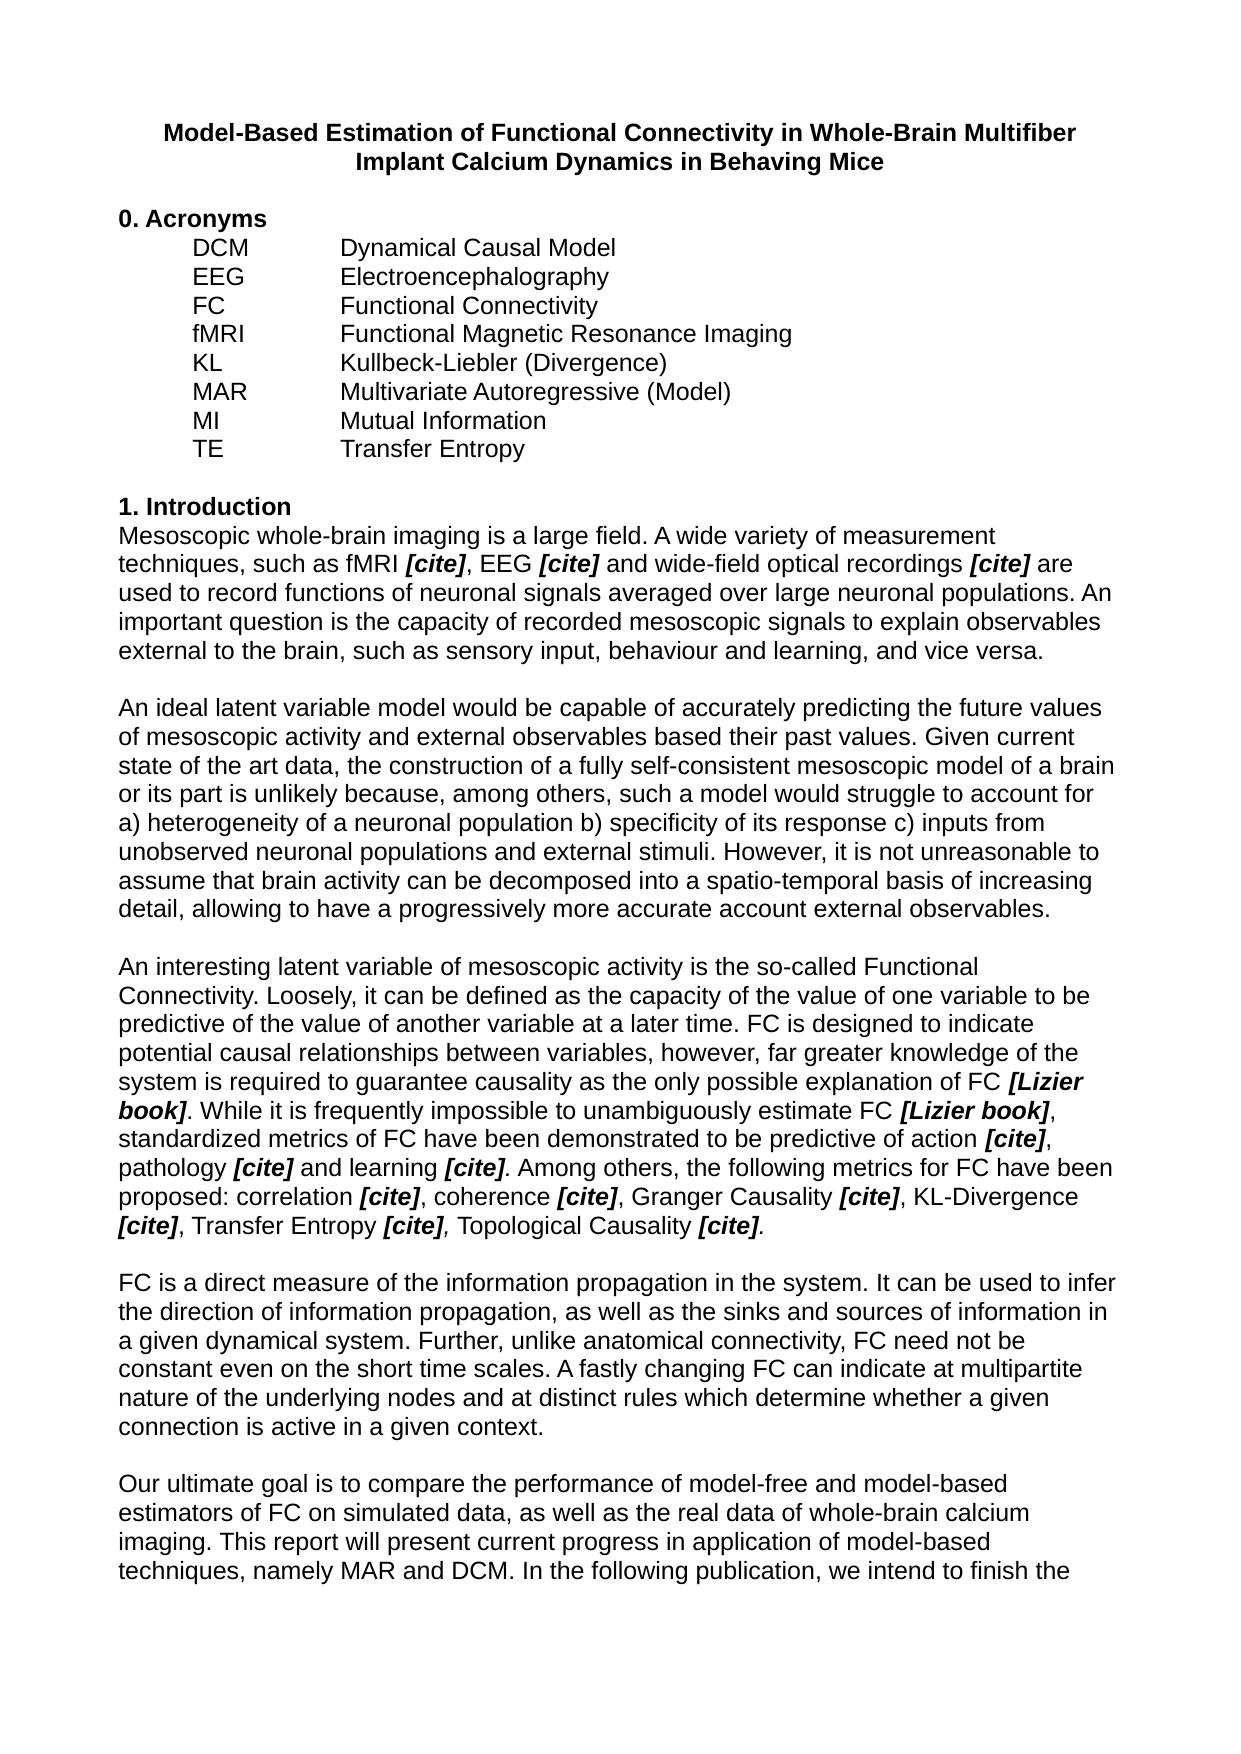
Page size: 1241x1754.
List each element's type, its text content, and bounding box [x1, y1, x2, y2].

text 0. Acronyms [118, 204, 1122, 233]
text Model-Based Estimation of Functional Connectivity in Whole-Brain Multifiber Implant Calcium Dynamics in Behaving Mice [118, 118, 1122, 176]
text Mesoscopic whole-brain imaging is a large field. A wide variety of measurement techniques, such as fMRI [cite], EEG [cite] and wide-field optical recordings [cite] are used to record functions of neuronal signals averaged over large neuronal populations. An important question is the capacity of recorded mesoscopic signals to explain observables external to the brain, such as sensory input, behaviour and learning, and vice versa. [118, 521, 1122, 664]
text FC Functional Connectivity [118, 291, 1122, 319]
text MI Mutual Information [118, 406, 1122, 434]
text 1. Introduction [118, 492, 1122, 521]
text KL Kullbeck-Liebler (Divergence) [118, 348, 1122, 377]
text MAR Multivariate Autoregressive (Model) [118, 377, 1122, 406]
text An ideal latent variable model would be capable of accurately predicting the future values of mesoscopic activity and external observables based their past values. Given current state of the art data, the construction of a fully self-consistent mesoscopic model of a brain or its part is unlikely because, among others, such a model would struggle to account for a) heterogeneity of a neuronal population b) specificity of its response c) inputs from unobserved neuronal populations and external stimuli. However, it is not unreasonable to assume that brain activity can be decomposed into a spatio-temporal basis of increasing detail, allowing to have a progressively more accurate account external observables. An interesting latent variable of mesoscopic activity is the so-called Functional Connectivity. Loosely, it can be defined as the capacity of the value of one variable to be predictive of the value of another variable at a later time. FC is designed to indicate potential causal relationships between variables, however, far greater knowledge of the system is required to guarantee causality as the only possible explanation of FC [Lizier book]. While it is frequently impossible to unambiguously estimate FC [Lizier book], standardized metrics of FC have been demonstrated to be predictive of action [cite], pathology [cite] and learning [cite]. Among others, the following metrics for FC have been proposed: correlation [cite], coherence [cite], Granger Causality [cite], KL-Divergence [cite], Transfer Entropy [cite], Topological Causality [cite]. FC is a direct measure of the information propagation in the system. It can be used to infer the direction of information propagation, as well as the sinks and sources of information in a given dynamical system. Further, unlike anatomical connectivity, FC need not be constant even on the short time scales. A fastly changing FC can indicate at multipartite nature of the underlying nodes and at distinct rules which determine whether a given connection is active in a given context. [118, 693, 1122, 1441]
text EEG Electroencephalography [118, 262, 1122, 291]
text DCM Dynamical Causal Model [118, 233, 1122, 262]
text fMRI Functional Magnetic Resonance Imaging [118, 319, 1122, 348]
text Our ultimate goal is to compare the performance of model-free and model-based estimators of FC on simulated data, as well as the real data of whole-brain calcium imaging. This report will present current progress in application of model-based techniques, namely MAR and DCM. In the following publication, we intend to finish the [118, 1469, 1122, 1584]
text TE Transfer Entropy [118, 434, 1122, 463]
